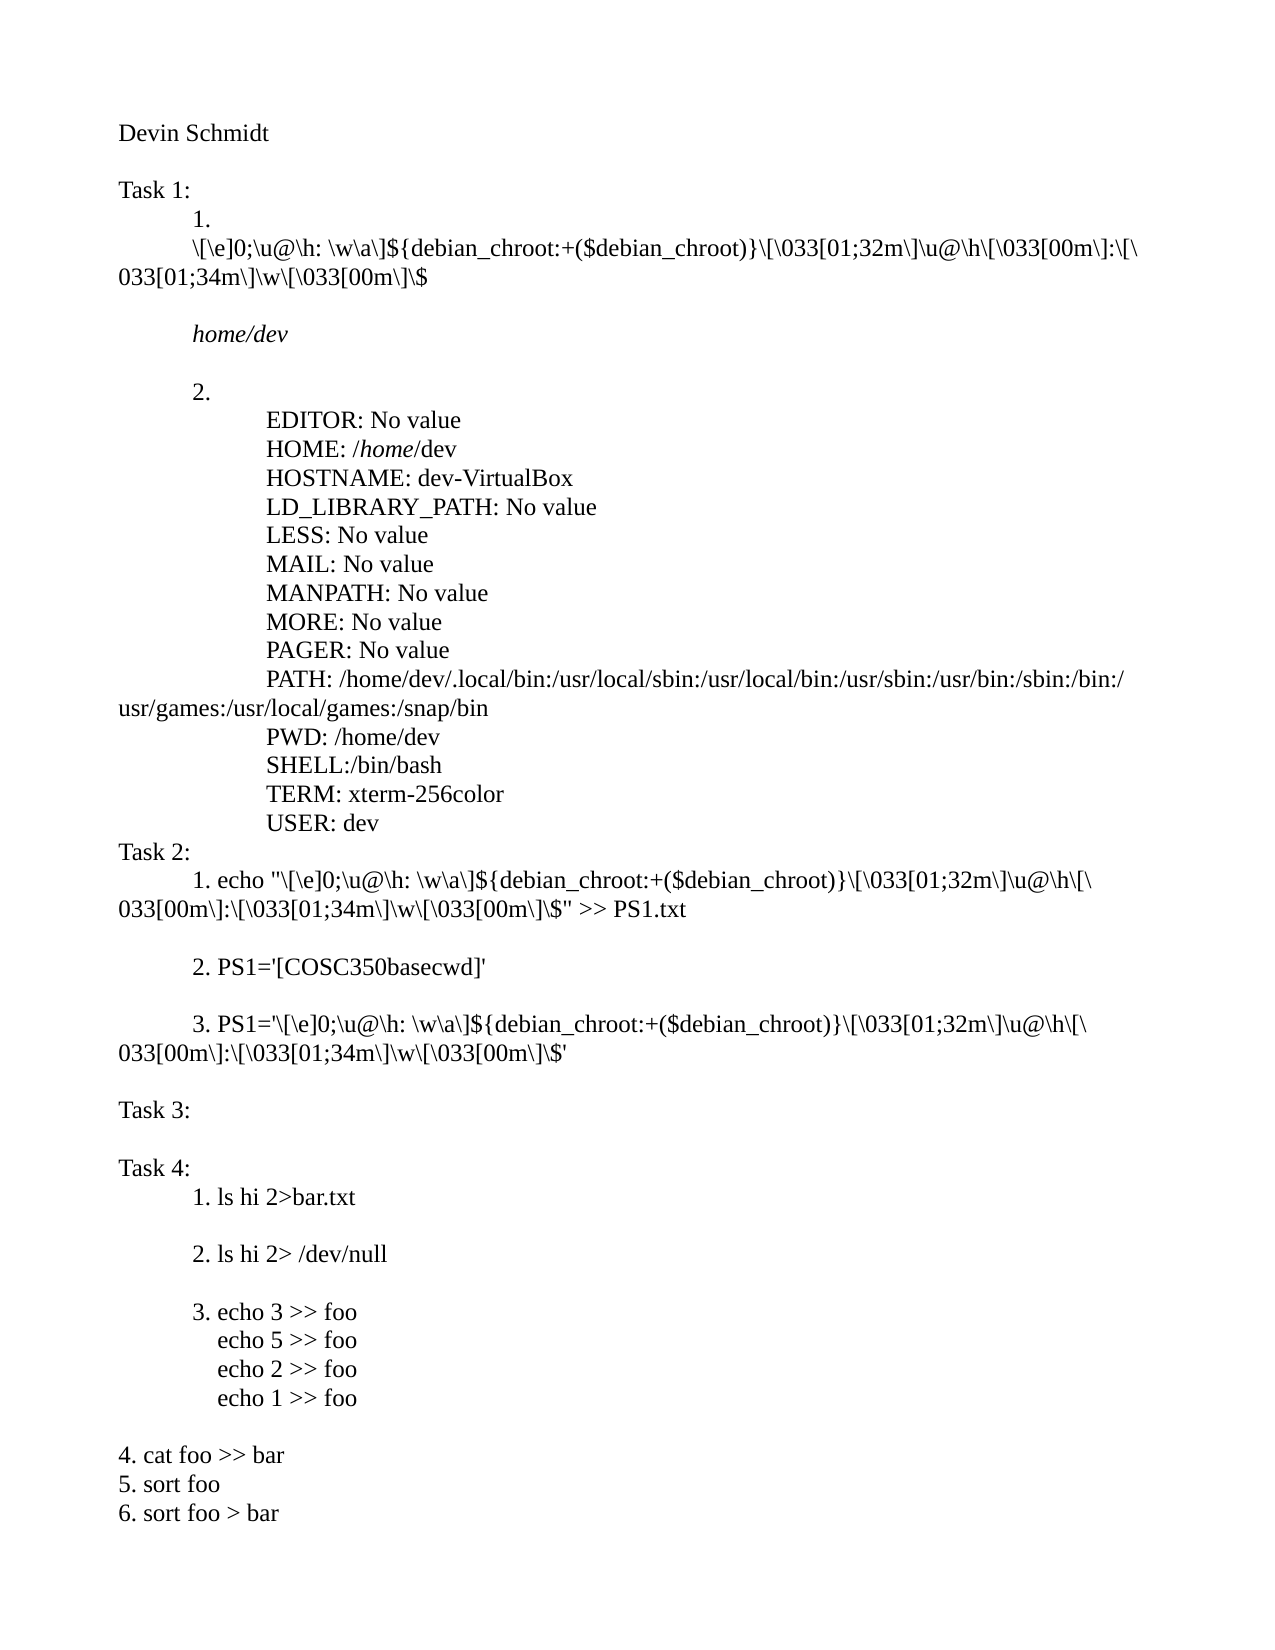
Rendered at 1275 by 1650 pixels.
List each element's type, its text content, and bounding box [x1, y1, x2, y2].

text MAIL: No value [118, 549, 1157, 578]
text Task 1: [118, 176, 1157, 204]
text LESS: No value [118, 521, 1157, 549]
text 2. PS1='[COSC350basecwd]' [118, 952, 1157, 981]
text 1. ls hi 2>bar.txt [118, 1182, 1157, 1211]
text 3. echo 3 >> foo [118, 1297, 1157, 1326]
text PATH: /home/dev/.local/bin:/usr/local/sbin:/usr/local/bin:/usr/sbin:/usr/bin:/sbin:/bin:/usr/games:/usr/local/games:/snap/bin [118, 664, 1157, 722]
text 4. cat foo >> bar [118, 1441, 1157, 1469]
text 5. sort foo [118, 1469, 1157, 1498]
text 3. PS1='\[\e]0;\u@\h: \w\a\]${debian_chroot:+($debian_chroot)}\[\033[01;32m\]\u@\h\[\033[00m\]:\[\033[01;34m\]\w\[\033[00m\]\$' [118, 1009, 1157, 1067]
text echo 1 >> foo [118, 1383, 1157, 1412]
text Task 2: [118, 837, 1157, 866]
text home/dev [118, 319, 1157, 348]
text 1. echo "\[\e]0;\u@\h: \w\a\]${debian_chroot:+($debian_chroot)}\[\033[01;32m\]\u@\h\[\033[00m\]:\[\033[01;34m\]\w\[\033[00m\]\$" >> PS1.txt [118, 866, 1157, 923]
text USER: dev [118, 808, 1157, 837]
text PAGER: No value [118, 636, 1157, 664]
text 2. [118, 377, 1157, 406]
text LD_LIBRARY_PATH: No value [118, 492, 1157, 521]
text HOME: /home/dev [118, 434, 1157, 463]
text HOSTNAME: dev-VirtualBox [118, 463, 1157, 492]
text MORE: No value [118, 607, 1157, 636]
text EDITOR: No value [118, 406, 1157, 434]
text 1. [118, 204, 1157, 233]
text echo 2 >> foo [118, 1354, 1157, 1383]
text 6. sort foo > bar [118, 1498, 1157, 1527]
text echo 5 >> foo [118, 1326, 1157, 1354]
text SHELL:/bin/bash [118, 751, 1157, 779]
text Task 3: [118, 1096, 1157, 1124]
text Devin Schmidt [118, 118, 1157, 147]
text PWD: /home/dev [118, 722, 1157, 751]
text \[\e]0;\u@\h: \w\a\]${debian_chroot:+($debian_chroot)}\[\033[01;32m\]\u@\h\[\033[00m\]:\[\033[01;34m\]\w\[\033[00m\]\$ [118, 233, 1157, 291]
text Task 4: [118, 1153, 1157, 1182]
text MANPATH: No value [118, 578, 1157, 607]
text 2. ls hi 2> /dev/null [118, 1239, 1157, 1268]
text TERM: xterm-256color [118, 779, 1157, 808]
